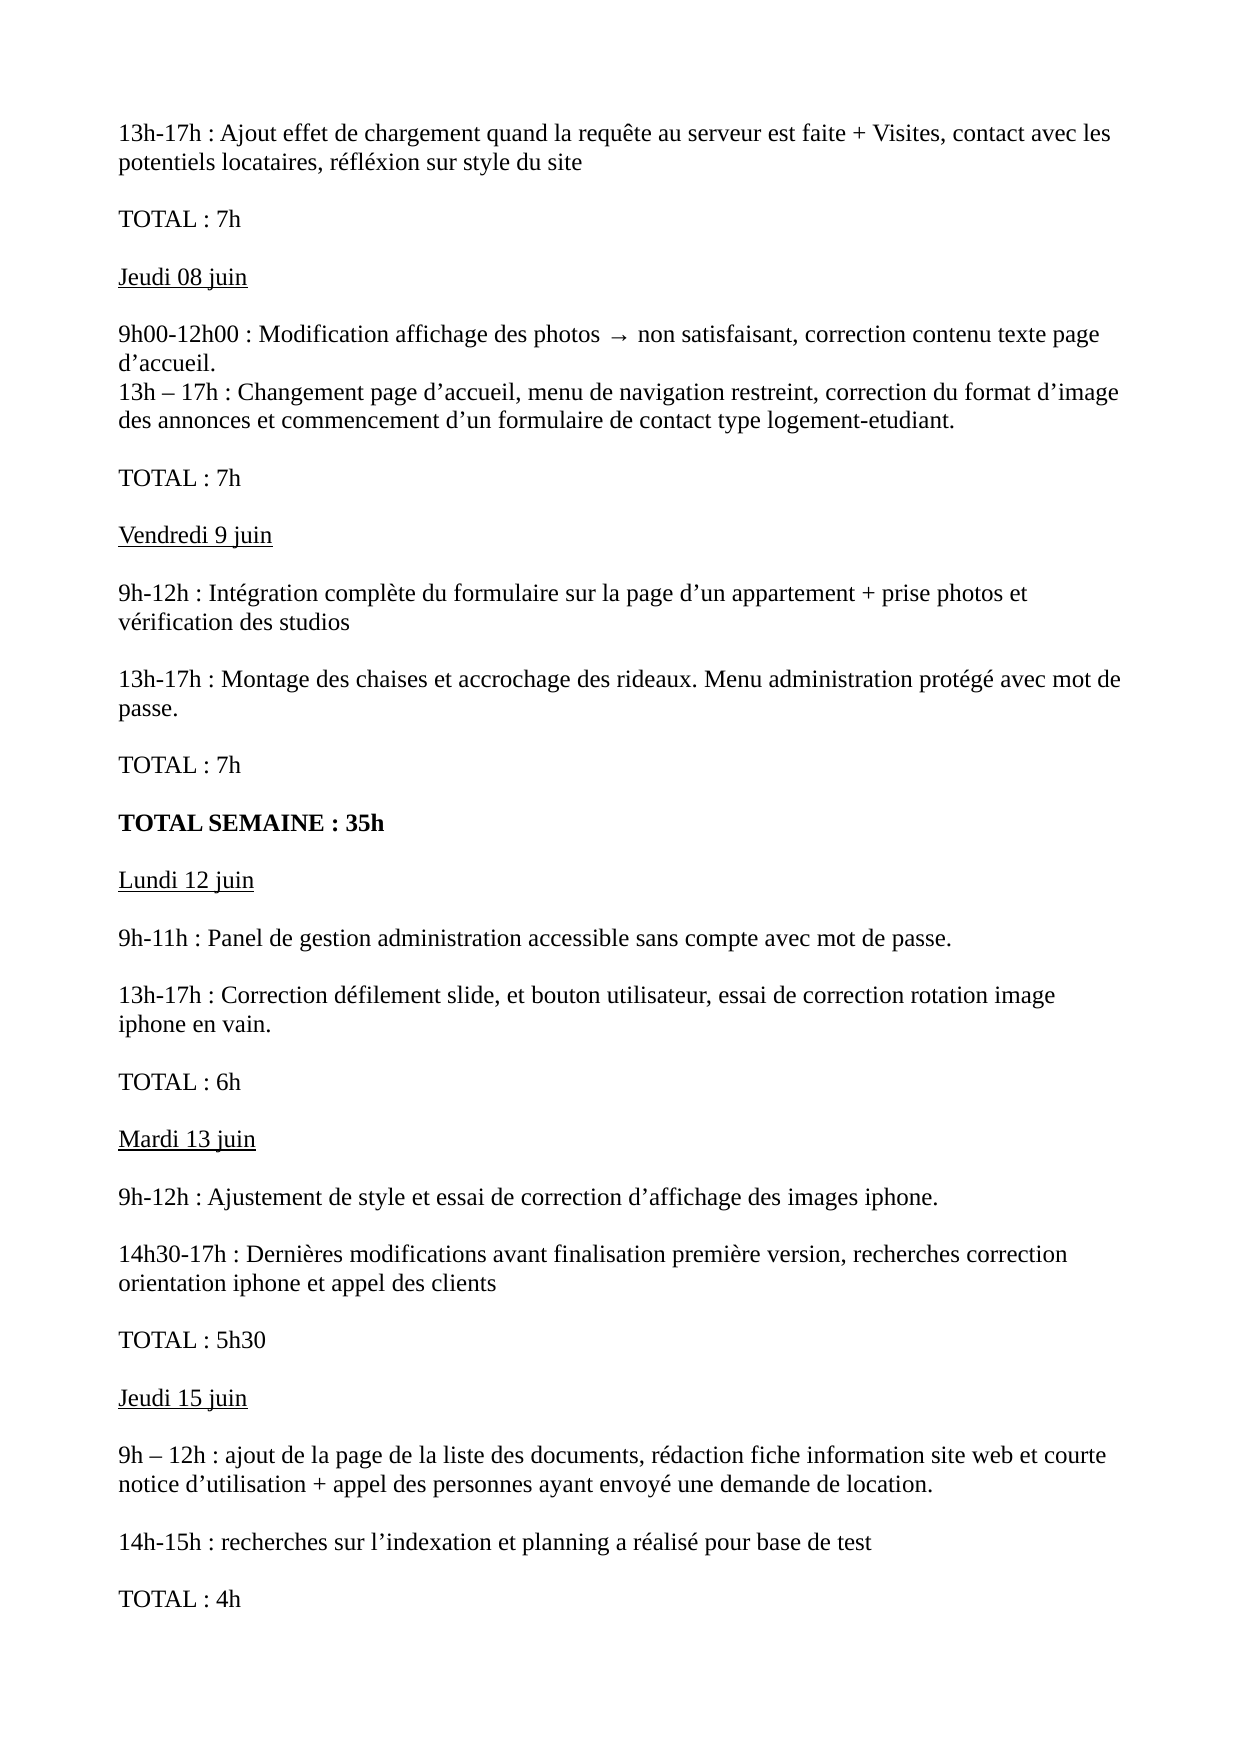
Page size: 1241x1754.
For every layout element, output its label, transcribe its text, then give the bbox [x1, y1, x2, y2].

text TOTAL : 7h [118, 751, 1122, 779]
text 14h30-17h : Dernières modifications avant finalisation première version, recherches correction orientation iphone et appel des clients [118, 1239, 1122, 1297]
text Mardi 13 juin [118, 1124, 1122, 1153]
text TOTAL : 4h [118, 1584, 1122, 1613]
text TOTAL : 6h [118, 1067, 1122, 1096]
text TOTAL : 7h [118, 204, 1122, 233]
text 9h-12h : Intégration complète du formulaire sur la page d’un appartement + prise photos et vérification des studios [118, 578, 1122, 636]
text 13h-17h : Ajout effet de chargement quand la requête au serveur est faite + Visites, contact avec les potentiels locataires, réfléxion sur style du site [118, 118, 1122, 176]
text Jeudi 15 juin [118, 1383, 1122, 1412]
text TOTAL SEMAINE : 35h [118, 808, 1122, 837]
text 14h-15h : recherches sur l’indexation et planning a réalisé pour base de test [118, 1527, 1122, 1556]
text Jeudi 08 juin [118, 262, 1122, 291]
text Vendredi 9 juin [118, 521, 1122, 549]
text TOTAL : 5h30 [118, 1326, 1122, 1354]
text TOTAL : 7h [118, 463, 1122, 492]
text 13h-17h : Correction défilement slide, et bouton utilisateur, essai de correction rotation image iphone en vain. [118, 981, 1122, 1038]
text 9h – 12h : ajout de la page de la liste des documents, rédaction fiche information site web et courte notice d’utilisation + appel des personnes ayant envoyé une demande de location. [118, 1441, 1122, 1498]
text 9h00-12h00 : Modification affichage des photos → non satisfaisant, correction contenu texte page d’accueil. [118, 319, 1122, 377]
text 9h-11h : Panel de gestion administration accessible sans compte avec mot de passe. [118, 923, 1122, 952]
text 9h-12h : Ajustement de style et essai de correction d’affichage des images iphone. [118, 1182, 1122, 1211]
text 13h – 17h : Changement page d’accueil, menu de navigation restreint, correction du format d’image des annonces et commencement d’un formulaire de contact type logement-etudiant. [118, 377, 1122, 434]
text 13h-17h : Montage des chaises et accrochage des rideaux. Menu administration protégé avec mot de passe. [118, 664, 1122, 722]
text Lundi 12 juin [118, 866, 1122, 894]
